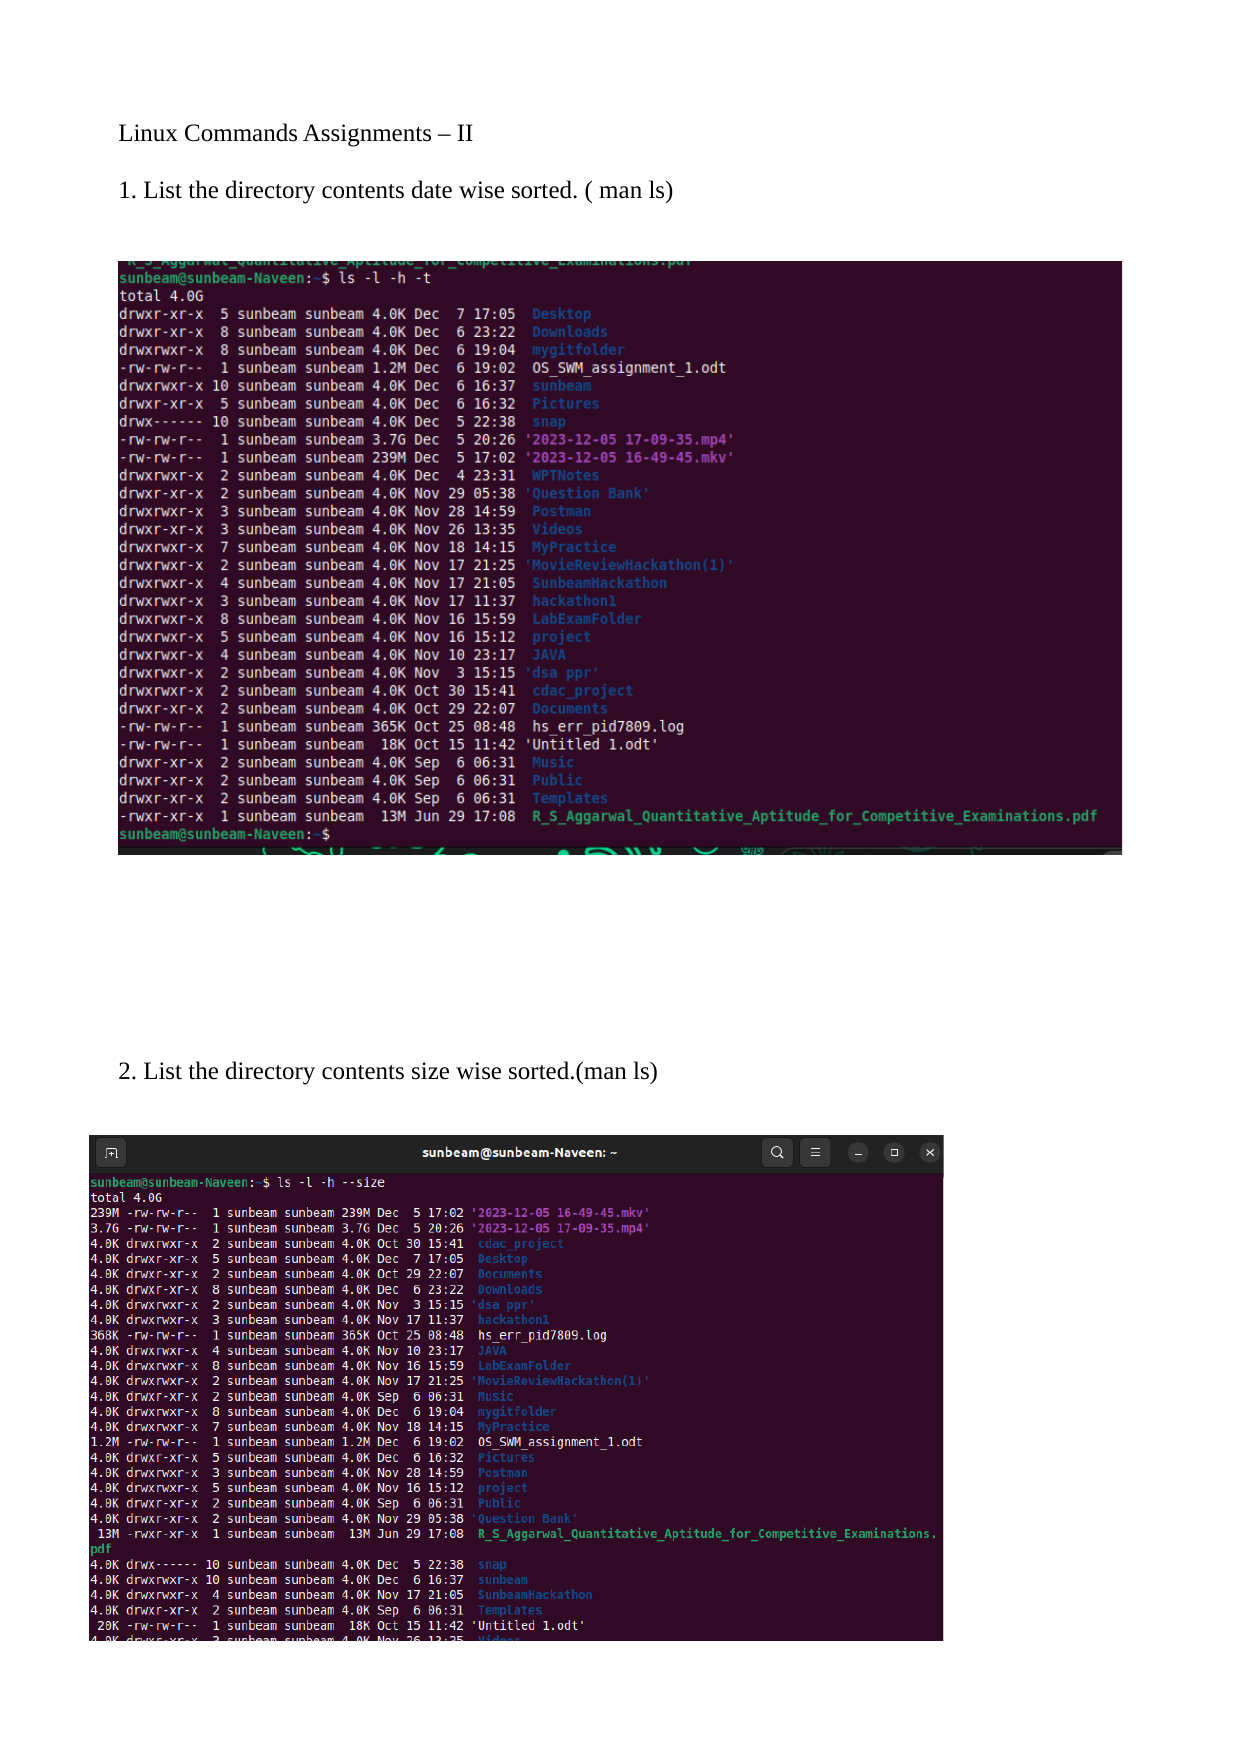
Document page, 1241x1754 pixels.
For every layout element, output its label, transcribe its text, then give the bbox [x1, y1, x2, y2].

text 2. List the directory contents size wise sorted.(man ls) [118, 1056, 1122, 1085]
text Linux Commands Assignments – II [118, 118, 1122, 147]
text 1. List the directory contents date wise sorted. ( man ls) [118, 176, 1122, 204]
picture [118, 261, 1123, 855]
picture [89, 1135, 944, 1641]
